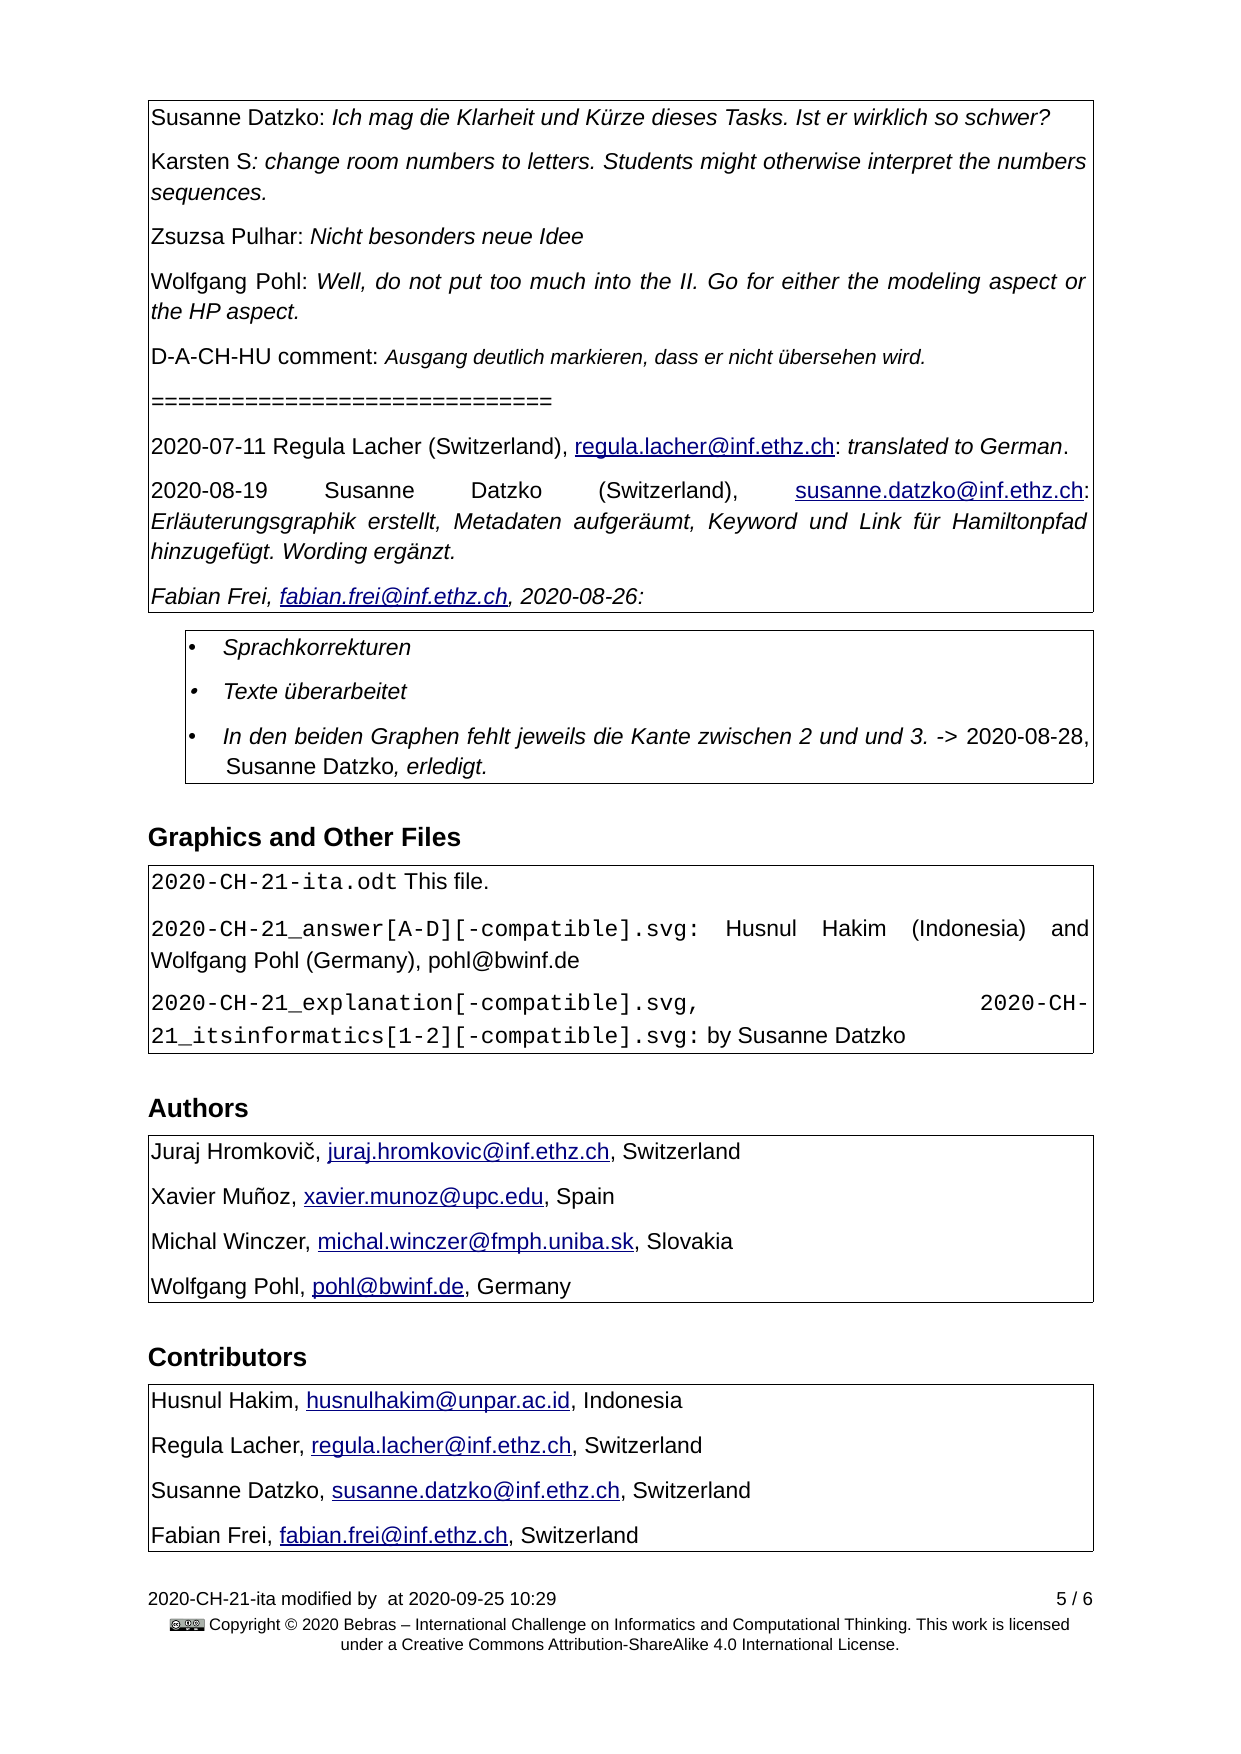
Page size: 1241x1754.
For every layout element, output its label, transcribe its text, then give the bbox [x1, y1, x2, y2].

text Zsuzsa Pulhar: Nicht besonders neue Idee [149, 220, 1093, 249]
text Wolfgang Pohl, pohl@bwinf.de, Germany [149, 1270, 1093, 1302]
text Xavier Muñoz, xavier.munoz@upc.edu, Spain [149, 1180, 1093, 1209]
text 2020-08-19 Susanne Datzko (Switzerland), susanne.datzko@inf.ethz.ch: Erläuterungsgraphik erstellt, Metadaten aufgeräumt, Keyword und Link für Hamiltonpfad hinzugefügt. Wording ergänzt. [149, 474, 1093, 564]
text Susanne Datzko, susanne.datzko@inf.ethz.ch, Switzerland [149, 1474, 1093, 1503]
text ============================== [149, 385, 1093, 414]
list Texte überarbeitet [186, 675, 1093, 704]
text 2020-CH-21_explanation[-compatible].svg, 2020-CH-21_itsinformatics[1-2][-compatible].svg: by Susanne Datzko [149, 989, 1093, 1053]
text Husnul Hakim, husnulhakim@unpar.ac.id, Indonesia [149, 1385, 1093, 1413]
text Fabian Frei, fabian.frei@inf.ethz.ch, 2020-08-26: [149, 579, 1093, 612]
subtitle Graphics and Other Files [148, 822, 1093, 852]
subtitle Authors [148, 1092, 1093, 1123]
text 2020-CH-21-ita.odt This file. [149, 866, 1093, 896]
text Juraj Hromkovič, juraj.hromkovic@inf.ethz.ch, Switzerland [149, 1136, 1093, 1165]
text D-A-CH-HU comment: Ausgang deutlich markieren, dass er nicht übersehen wird. [149, 340, 1093, 369]
text Regula Lacher, regula.lacher@inf.ethz.ch, Switzerland [149, 1429, 1093, 1458]
list Sprachkorrekturen [186, 631, 1093, 660]
text Wolfgang Pohl: Well, do not put too much into the II. Go for either the modeling aspect or the HP aspect. [149, 265, 1093, 324]
text 2020-07-11 Regula Lacher (Switzerland), regula.lacher@inf.ethz.ch: translated to German. [149, 429, 1093, 459]
text Karsten S: change room numbers to letters. Students might otherwise interpret the numbers sequences. [149, 145, 1093, 205]
text Michal Winczer, michal.winczer@fmph.uniba.sk, Slovakia [149, 1225, 1093, 1254]
list In den beiden Graphen fehlt jeweils die Kante zwischen 2 und und 3. -> 2020-08-28, Susanne Datzko, erledigt. [186, 720, 1093, 783]
text Fabian Frei, fabian.frei@inf.ethz.ch, Switzerland [149, 1518, 1093, 1551]
subtitle Contributors [148, 1341, 1093, 1372]
text 2020-CH-21_answer[A-D][-compatible].svg: Husnul Hakim (Indonesia) and Wolfgang Pohl (Germany), pohl@bwinf.de [149, 912, 1093, 973]
text Susanne Datzko: Ich mag die Klarheit und Kürze dieses Tasks. Ist er wirklich so schwer? [149, 101, 1093, 130]
